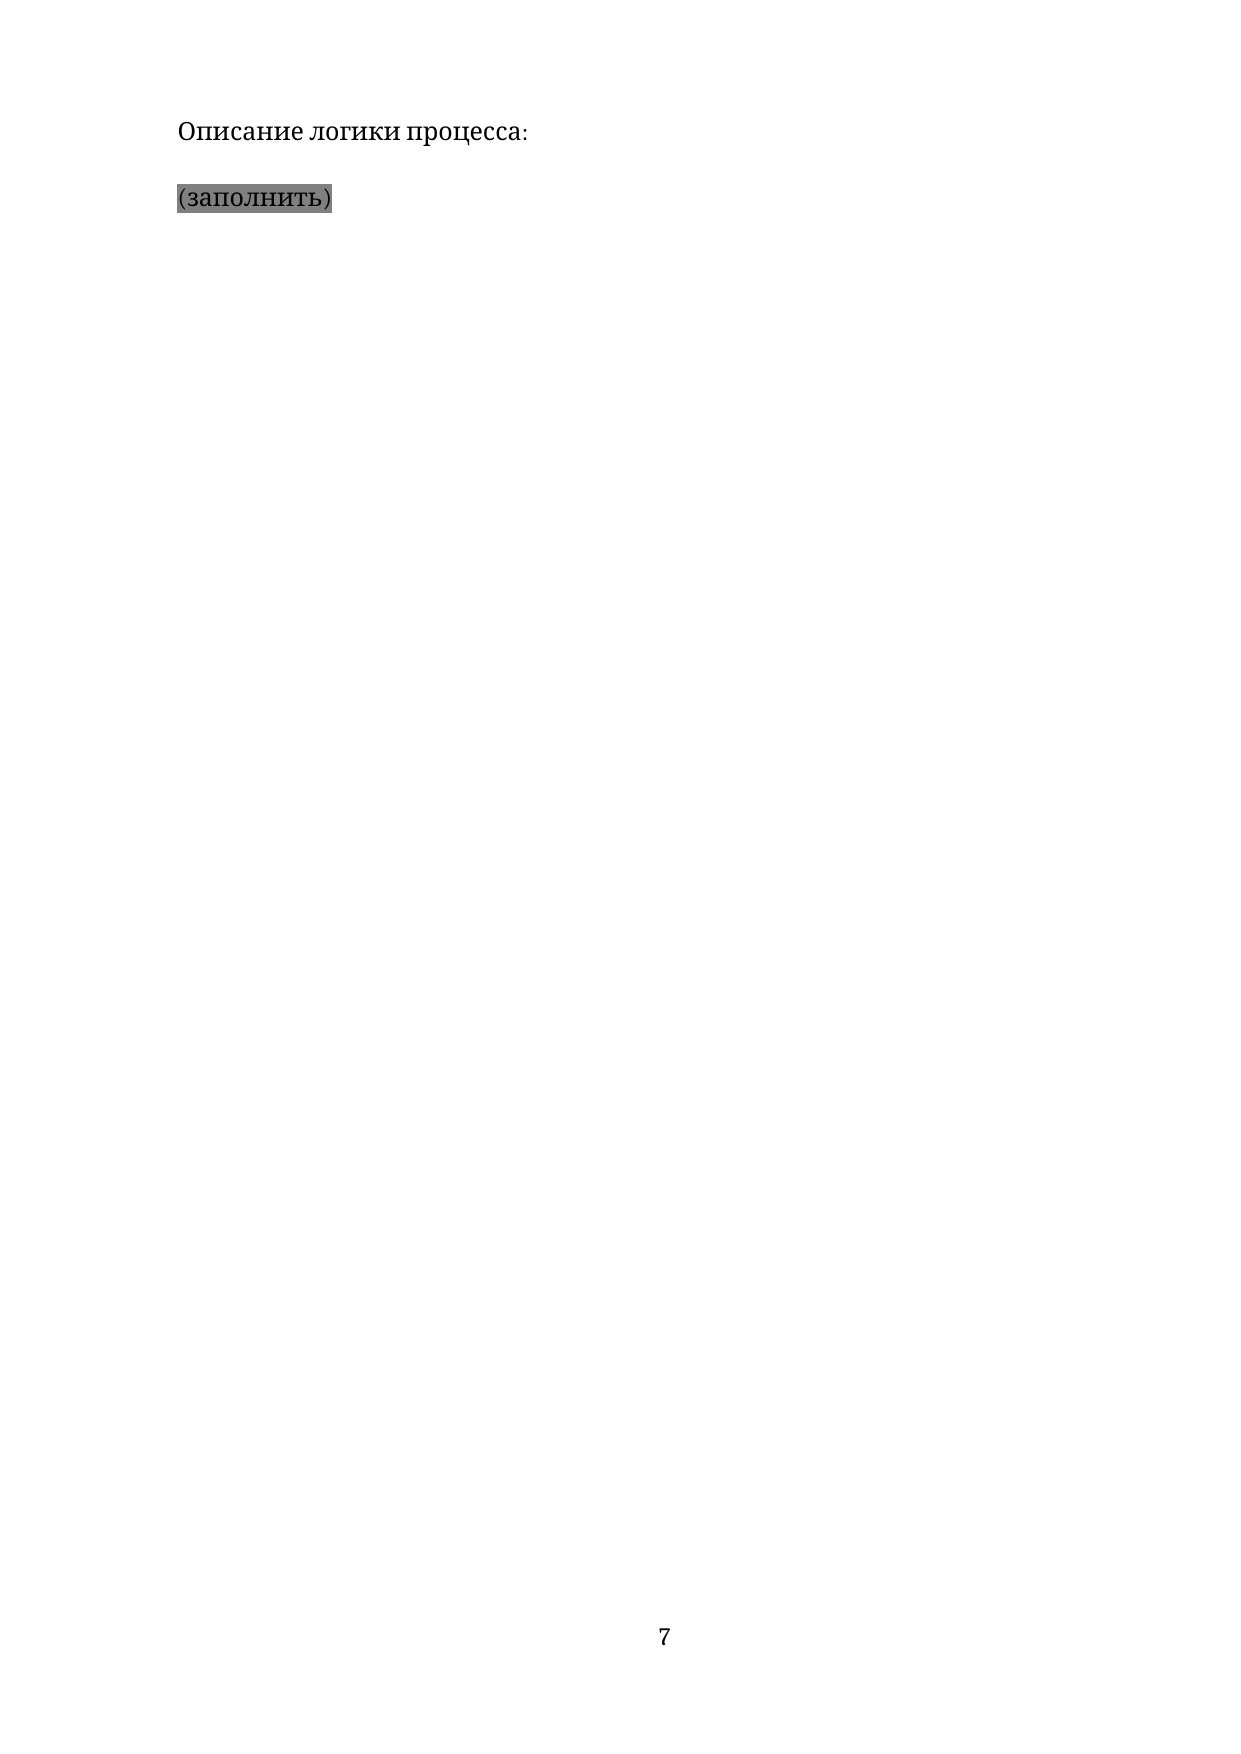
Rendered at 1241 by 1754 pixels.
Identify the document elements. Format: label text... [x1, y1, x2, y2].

text Описание логики процесса: [177, 118, 1152, 147]
text (заполнить) [177, 184, 1152, 213]
